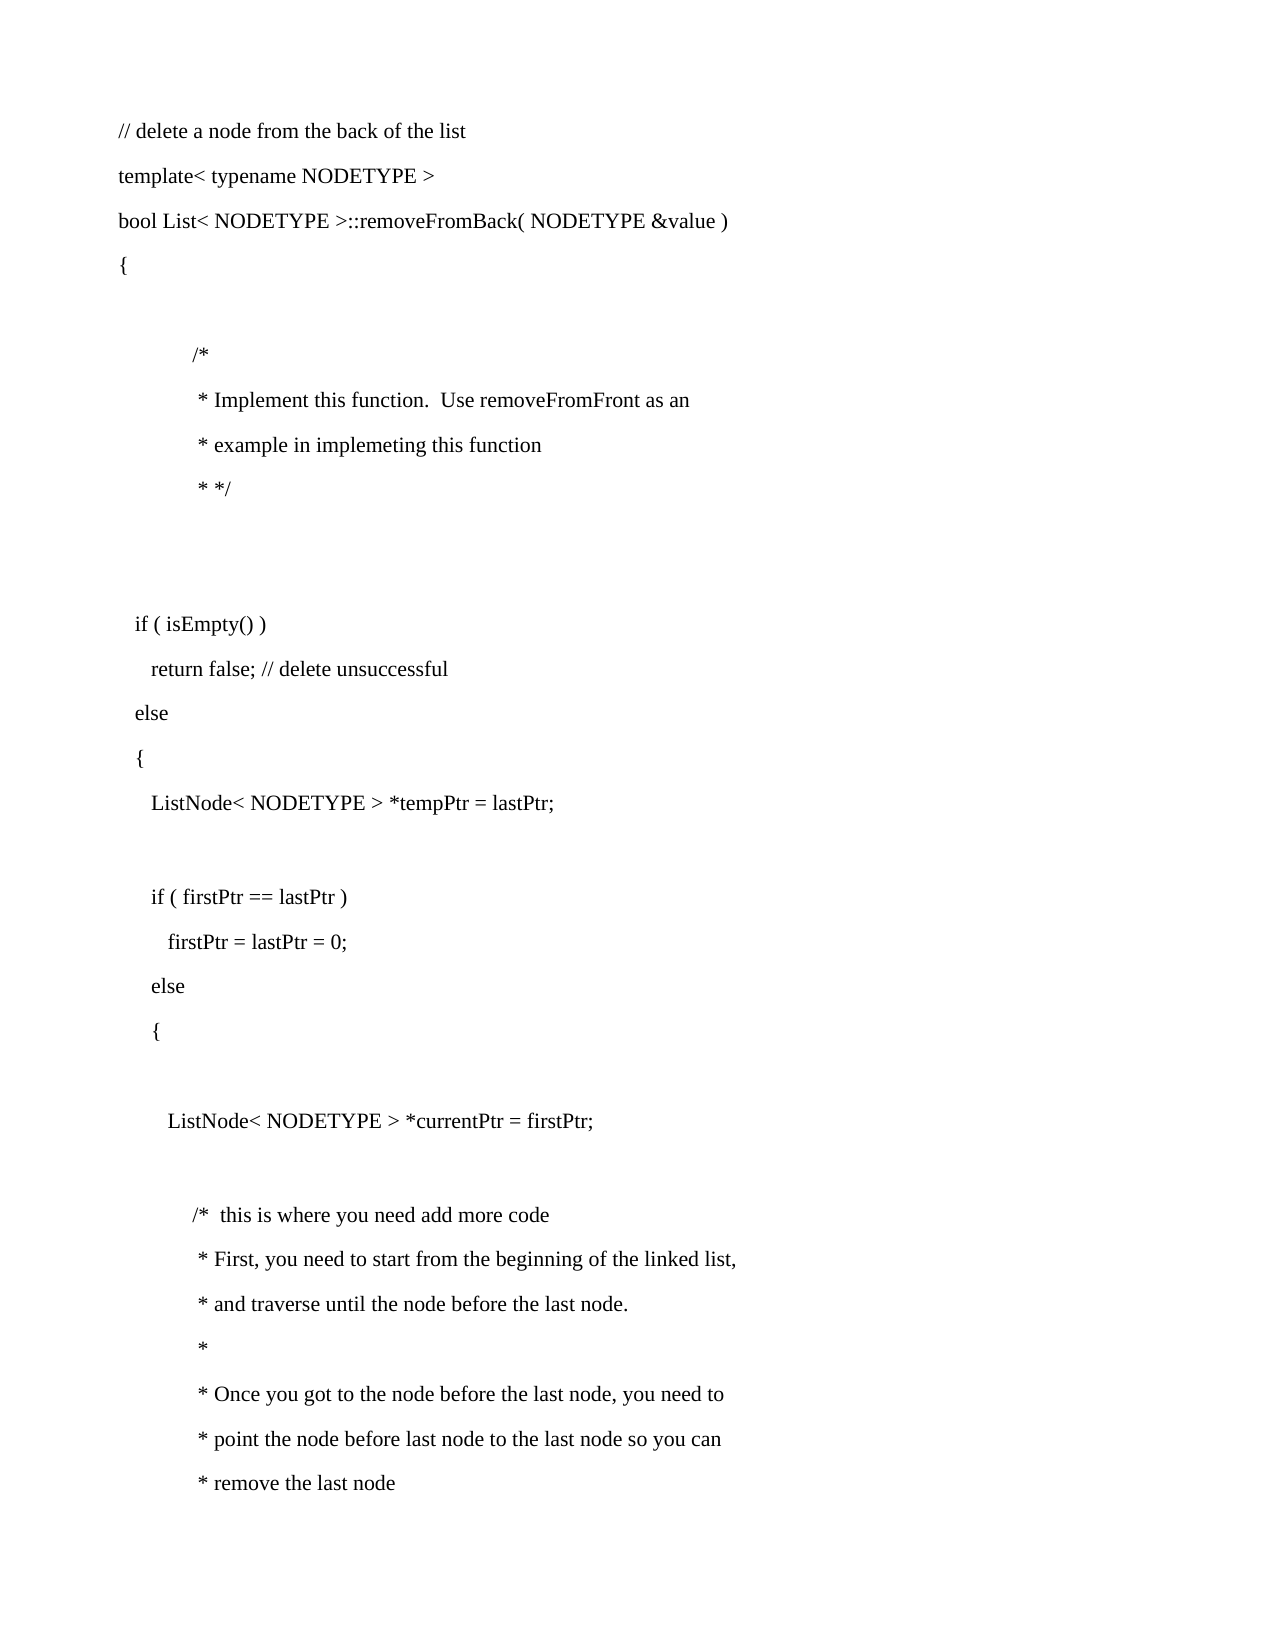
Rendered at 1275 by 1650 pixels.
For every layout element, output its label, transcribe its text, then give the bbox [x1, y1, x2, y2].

text else [118, 973, 1157, 999]
text ListNode< NODETYPE > *currentPtr = firstPtr; [118, 1108, 1157, 1133]
text { [118, 252, 1157, 278]
text * and traverse until the node before the last node. [118, 1291, 1157, 1316]
text if ( firstPtr == lastPtr ) [118, 884, 1157, 909]
text template< typename NODETYPE > [118, 163, 1157, 188]
text * remove the last node [118, 1470, 1157, 1496]
text return false; // delete unsuccessful [118, 656, 1157, 681]
text * First, you need to start from the beginning of the linked list, [118, 1246, 1157, 1272]
text ListNode< NODETYPE > *tempPtr = lastPtr; [118, 790, 1157, 815]
text /* [118, 342, 1157, 367]
text * point the node before last node to the last node so you can [118, 1426, 1157, 1451]
text * Implement this function. Use removeFromFront as an [118, 387, 1157, 412]
text * Once you got to the node before the last node, you need to [118, 1381, 1157, 1406]
text firstPtr = lastPtr = 0; [118, 929, 1157, 954]
text { [118, 745, 1157, 770]
text bool List< NODETYPE >::removeFromBack( NODETYPE &value ) [118, 208, 1157, 233]
text /* this is where you need add more code [118, 1202, 1157, 1227]
text * example in implemeting this function [118, 432, 1157, 457]
text * [118, 1336, 1157, 1361]
text * */ [118, 476, 1157, 502]
text if ( isEmpty() ) [118, 611, 1157, 636]
text else [118, 700, 1157, 726]
text { [118, 1018, 1157, 1043]
text // delete a node from the back of the list [118, 118, 1157, 143]
